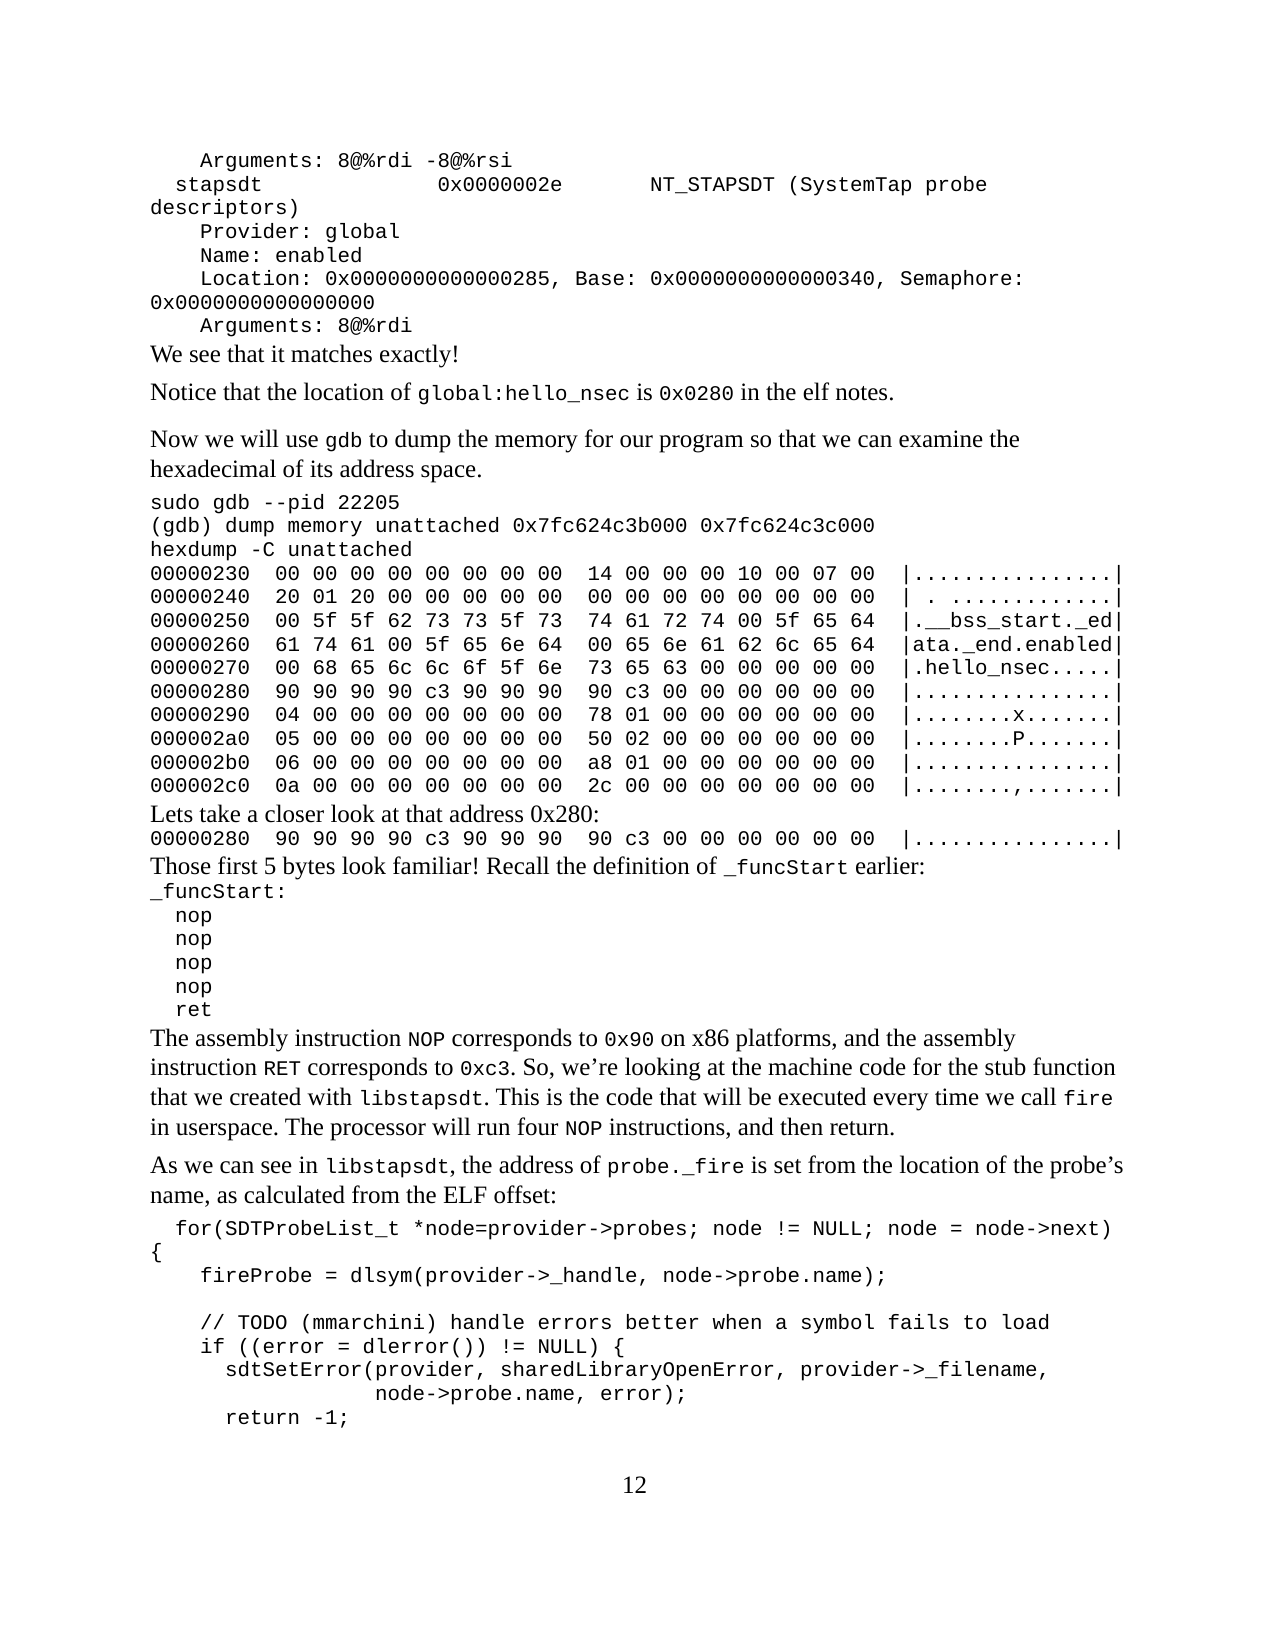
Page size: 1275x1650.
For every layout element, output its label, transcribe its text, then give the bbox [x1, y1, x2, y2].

text 00000280 90 90 90 90 c3 90 90 90 90 c3 00 00 00 00 00 00 |................| [150, 828, 1125, 851]
text 00000290 04 00 00 00 00 00 00 00 78 01 00 00 00 00 00 00 |........x.......| [150, 704, 1125, 728]
text 00000230 00 00 00 00 00 00 00 00 14 00 00 00 10 00 07 00 |................| [150, 563, 1125, 586]
text 00000270 00 68 65 6c 6c 6f 5f 6e 73 65 63 00 00 00 00 00 |.hello_nsec.....| [150, 657, 1125, 681]
text Now we will use gdb to dump the memory for our program so that we can examine the hexadecimal of its address space. [150, 424, 1125, 483]
text The assembly instruction NOP corresponds to 0x90 on x86 platforms, and the assembly instruction RET corresponds to 0xc3. So, we’re looking at the machine code for the stub function that we created with libstapsdt. This is the code that will be executed every time we call fire in userspace. The processor will run four NOP instructions, and then return. [150, 1023, 1125, 1141]
text hexdump -C unattached [150, 539, 1125, 563]
text Provider: global [150, 221, 1125, 244]
text nop [150, 905, 1125, 928]
text 000002c0 0a 00 00 00 00 00 00 00 2c 00 00 00 00 00 00 00 |........,.......| [150, 775, 1125, 799]
text 00000260 61 74 61 00 5f 65 6e 64 00 65 6e 61 62 6c 65 64 |ata._end.enabled| [150, 633, 1125, 657]
text // TODO (mmarchini) handle errors better when a symbol fails to load [150, 1312, 1125, 1336]
text As we can see in libstapsdt, the address of probe._fire is set from the location of the probe’s name, as calculated from the ELF offset: [150, 1150, 1125, 1208]
text nop [150, 976, 1125, 999]
text Lets take a closer look at that address 0x280: [150, 799, 1125, 828]
text nop [150, 952, 1125, 976]
text ret [150, 999, 1125, 1023]
text 00000280 90 90 90 90 c3 90 90 90 90 c3 00 00 00 00 00 00 |................| [150, 681, 1125, 704]
text if ((error = dlerror()) != NULL) { [150, 1336, 1125, 1359]
text nop [150, 928, 1125, 952]
text (gdb) dump memory unattached 0x7fc624c3b000 0x7fc624c3c000 [150, 515, 1125, 539]
text sdtSetError(provider, sharedLibraryOpenError, provider->_filename, [150, 1359, 1125, 1383]
text Arguments: 8@%rdi [150, 316, 1125, 339]
text for(SDTProbeList_t *node=provider->probes; node != NULL; node = node->next) { [150, 1217, 1125, 1265]
text stapsdt 0x0000002e NT_STAPSDT (SystemTap probe descriptors) [150, 174, 1125, 221]
text node->probe.name, error); [150, 1383, 1125, 1407]
text sudo gdb --pid 22205 [150, 492, 1125, 515]
text Arguments: 8@%rdi -8@%rsi [150, 150, 1125, 174]
text return -1; [150, 1407, 1125, 1430]
text Location: 0x0000000000000285, Base: 0x0000000000000340, Semaphore: 0x0000000000000000 [150, 268, 1125, 316]
text We see that it matches exactly! [150, 339, 1125, 368]
text 00000240 20 01 20 00 00 00 00 00 00 00 00 00 00 00 00 00 | . .............| [150, 586, 1125, 610]
text 00000250 00 5f 5f 62 73 73 5f 73 74 61 72 74 00 5f 65 64 |.__bss_start._ed| [150, 610, 1125, 633]
text 000002a0 05 00 00 00 00 00 00 00 50 02 00 00 00 00 00 00 |........P.......| [150, 728, 1125, 752]
text fireProbe = dlsym(provider->_handle, node->probe.name); [150, 1265, 1125, 1288]
text Name: enabled [150, 244, 1125, 268]
text Those first 5 bytes look familiar! Recall the definition of _funcStart earlier: [150, 851, 1125, 881]
text 000002b0 06 00 00 00 00 00 00 00 a8 01 00 00 00 00 00 00 |................| [150, 752, 1125, 775]
text Notice that the location of global:hello_nsec is 0x0280 in the elf notes. [150, 377, 1125, 406]
text _funcStart: [150, 881, 1125, 905]
